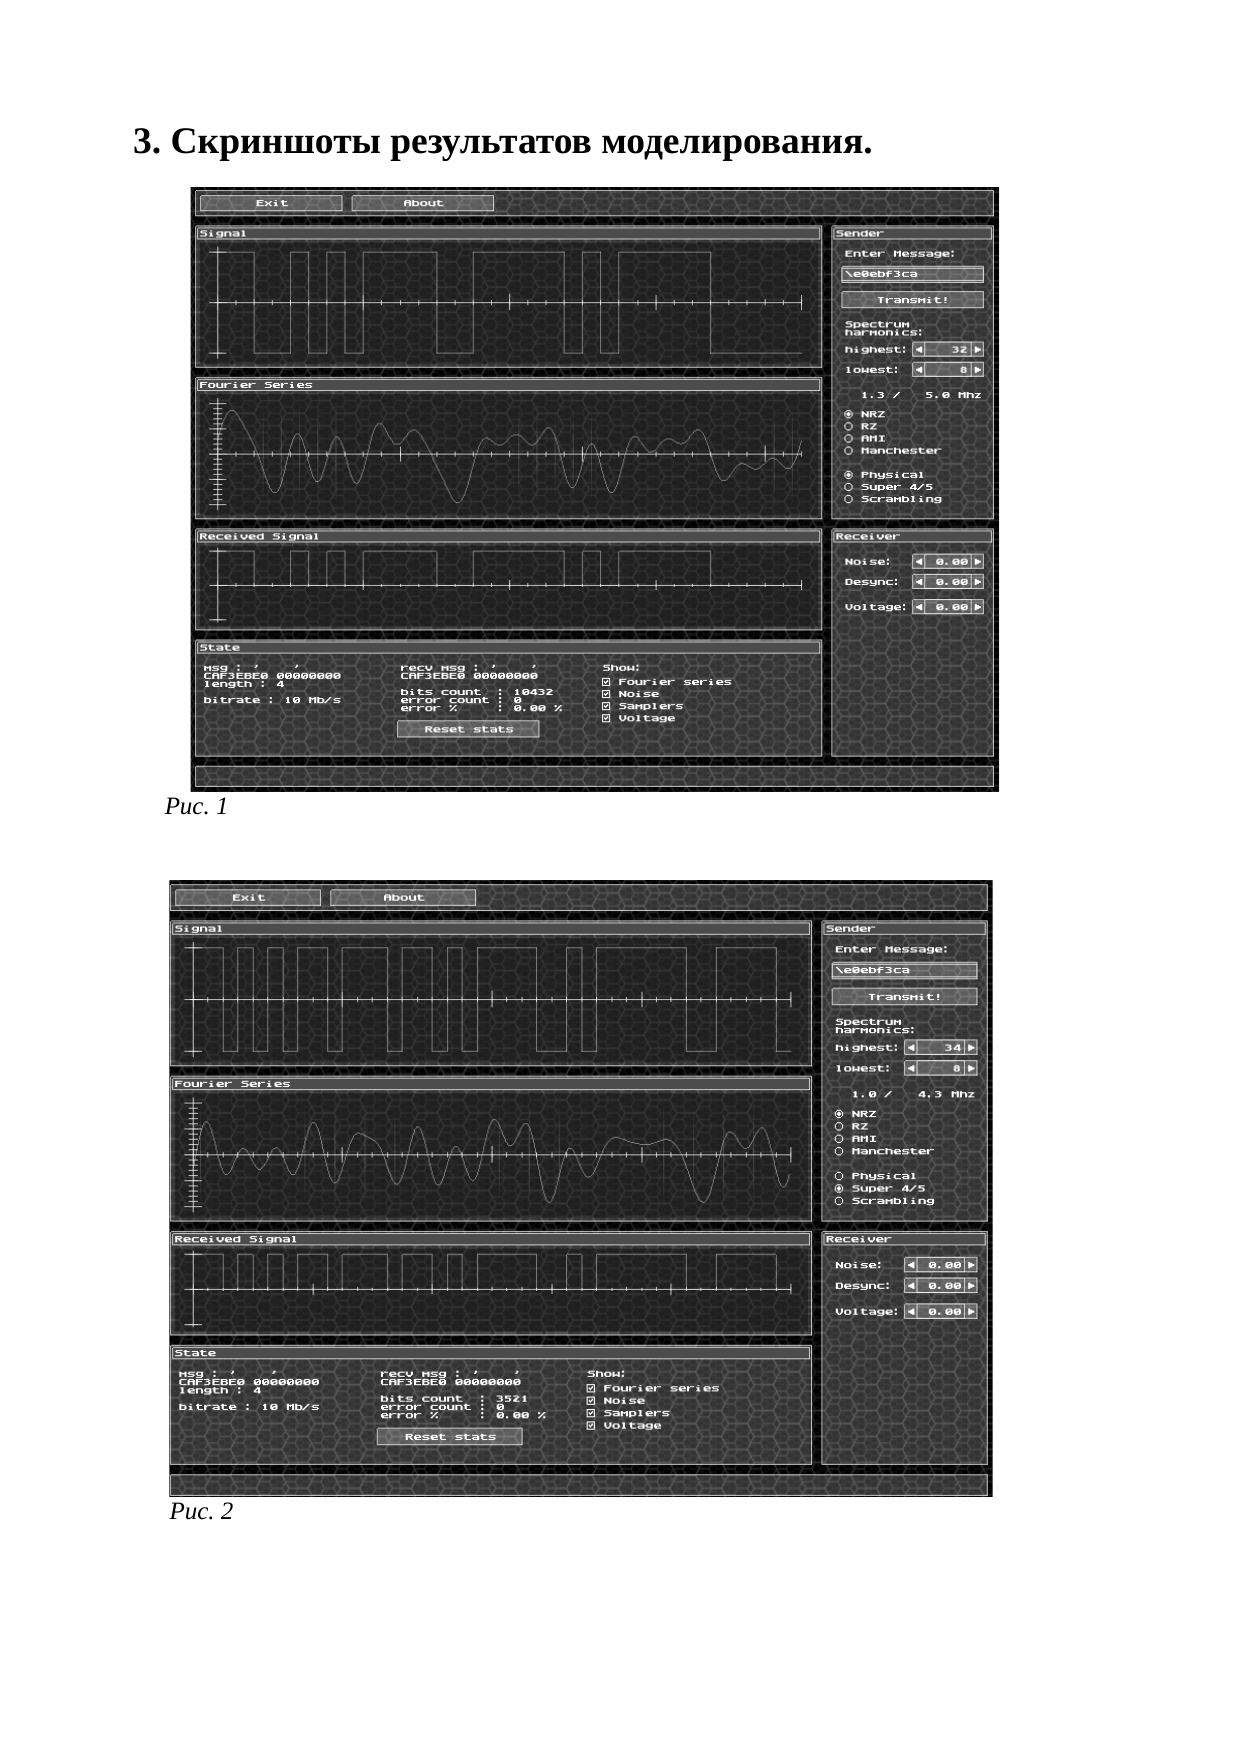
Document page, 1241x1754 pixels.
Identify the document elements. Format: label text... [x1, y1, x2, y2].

text 3. Скриншоты результатов моделирования. [118, 118, 1122, 161]
picture [169, 880, 993, 1497]
text Рис. 2 [169, 1497, 993, 1525]
text Рис. 1 [164, 188, 1025, 820]
picture [190, 187, 1000, 792]
